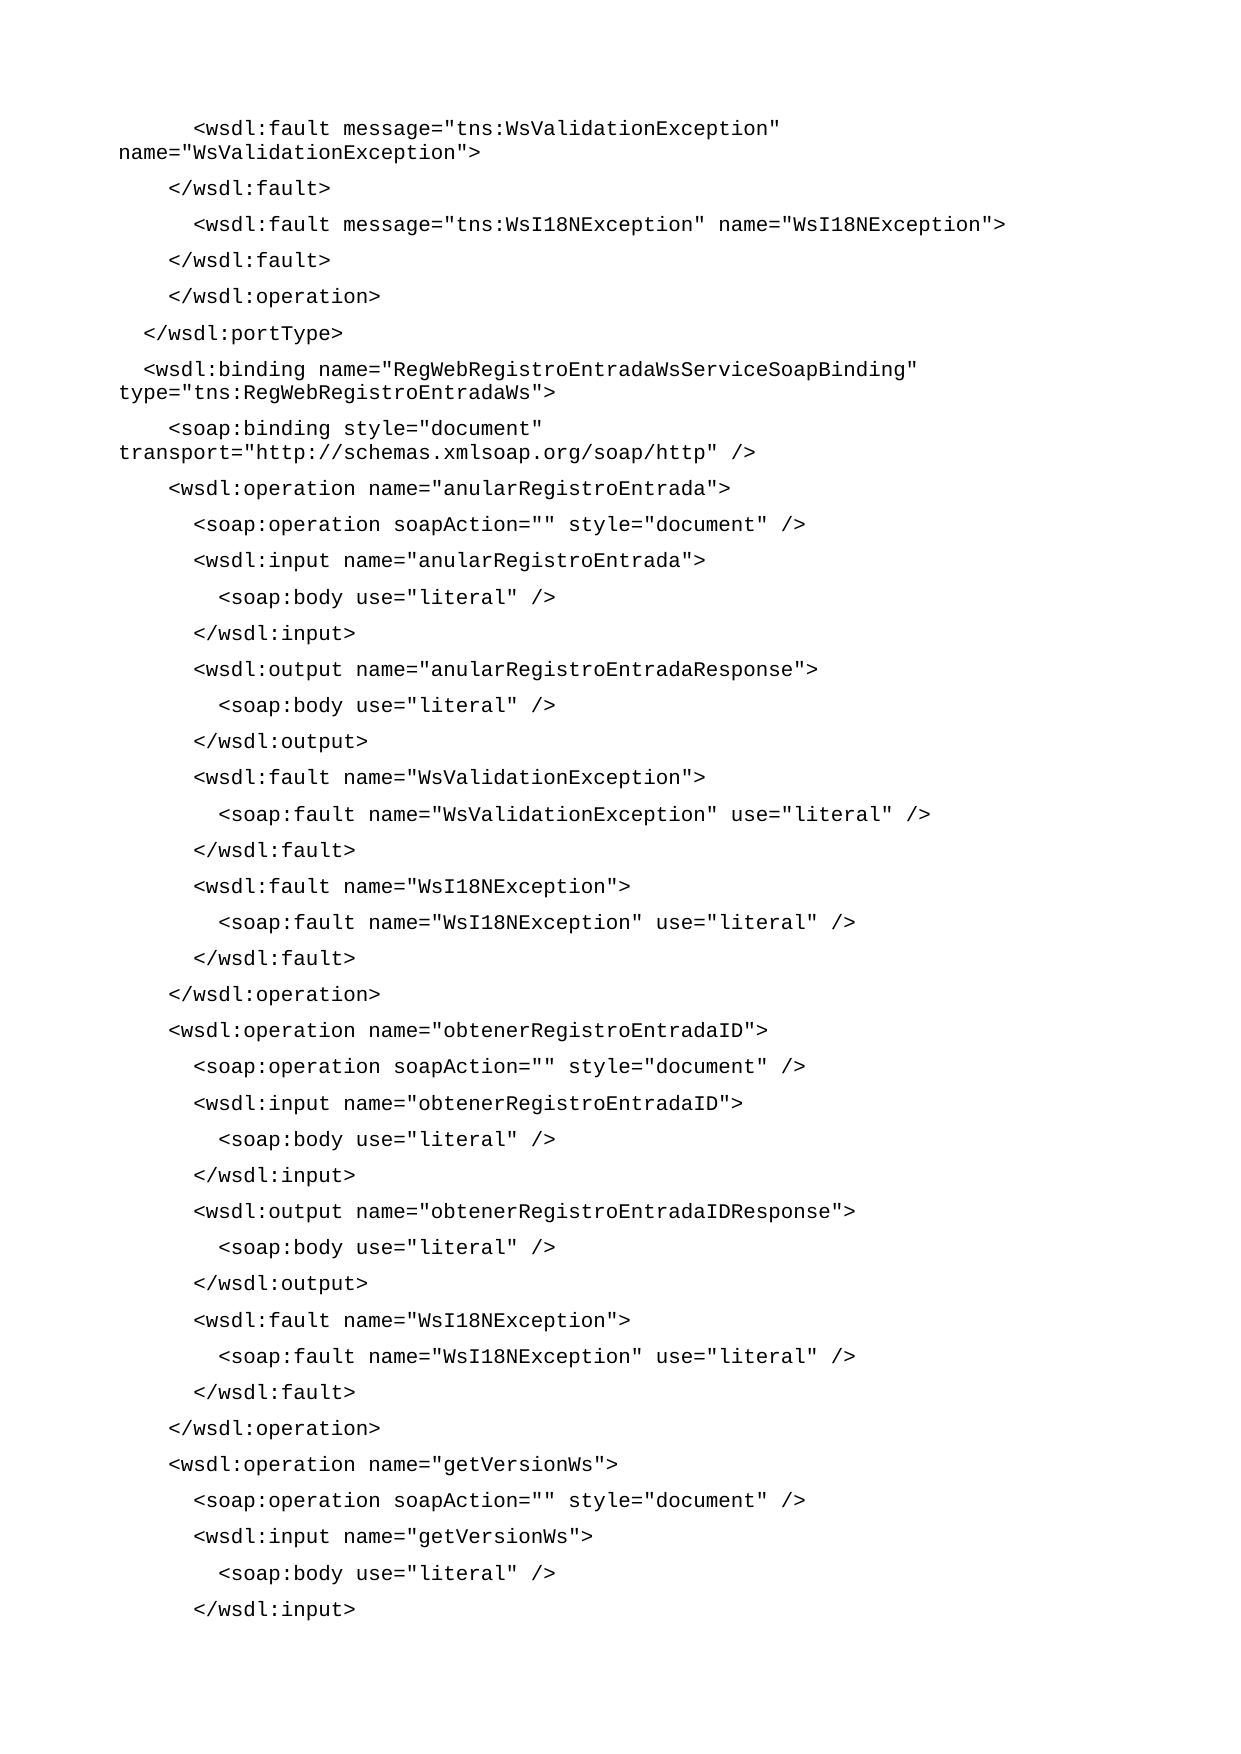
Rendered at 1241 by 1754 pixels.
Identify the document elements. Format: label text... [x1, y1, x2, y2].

text <wsdl:fault name="WsI18NException"> [118, 876, 1122, 899]
text </wsdl:output> [118, 1273, 1122, 1297]
text <soap:body use="literal" /> [118, 1129, 1122, 1152]
text </wsdl:input> [118, 1599, 1122, 1622]
text <soap:fault name="WsI18NException" use="literal" /> [118, 1346, 1122, 1369]
text <wsdl:binding name="RegWebRegistroEntradaWsServiceSoapBinding" type="tns:RegWebRegistroEntradaWs"> [118, 359, 1122, 406]
text <wsdl:output name="anularRegistroEntradaResponse"> [118, 659, 1122, 683]
text <soap:body use="literal" /> [118, 587, 1122, 610]
text </wsdl:input> [118, 623, 1122, 646]
text <soap:body use="literal" /> [118, 1237, 1122, 1261]
text <soap:body use="literal" /> [118, 695, 1122, 719]
text <wsdl:operation name="anularRegistroEntrada"> [118, 478, 1122, 502]
text </wsdl:fault> [118, 840, 1122, 863]
text <wsdl:input name="obtenerRegistroEntradaID"> [118, 1093, 1122, 1116]
text <soap:fault name="WsValidationException" use="literal" /> [118, 803, 1122, 827]
text </wsdl:operation> [118, 286, 1122, 310]
text <wsdl:output name="obtenerRegistroEntradaIDResponse"> [118, 1201, 1122, 1225]
text <wsdl:fault name="WsValidationException"> [118, 767, 1122, 791]
text </wsdl:fault> [118, 1382, 1122, 1406]
text <soap:operation soapAction="" style="document" /> [118, 1057, 1122, 1080]
text <soap:body use="literal" /> [118, 1563, 1122, 1586]
text <wsdl:input name="getVersionWs"> [118, 1526, 1122, 1550]
text <wsdl:fault message="tns:WsI18NException" name="WsI18NException"> [118, 214, 1122, 238]
text <soap:operation soapAction="" style="document" /> [118, 1490, 1122, 1514]
text </wsdl:fault> [118, 178, 1122, 202]
text </wsdl:operation> [118, 1418, 1122, 1442]
text </wsdl:operation> [118, 984, 1122, 1008]
text <soap:operation soapAction="" style="document" /> [118, 514, 1122, 538]
text </wsdl:portType> [118, 322, 1122, 346]
text <wsdl:operation name="getVersionWs"> [118, 1454, 1122, 1478]
text <soap:fault name="WsI18NException" use="literal" /> [118, 912, 1122, 936]
text </wsdl:fault> [118, 948, 1122, 972]
text <wsdl:operation name="obtenerRegistroEntradaID"> [118, 1020, 1122, 1044]
text </wsdl:output> [118, 731, 1122, 755]
text <wsdl:fault name="WsI18NException"> [118, 1309, 1122, 1333]
text <wsdl:fault message="tns:WsValidationException" name="WsValidationException"> [118, 118, 1122, 165]
text </wsdl:input> [118, 1165, 1122, 1189]
text <soap:binding style="document" transport="http://schemas.xmlsoap.org/soap/http" /> [118, 418, 1122, 466]
text <wsdl:input name="anularRegistroEntrada"> [118, 551, 1122, 574]
text </wsdl:fault> [118, 250, 1122, 274]
